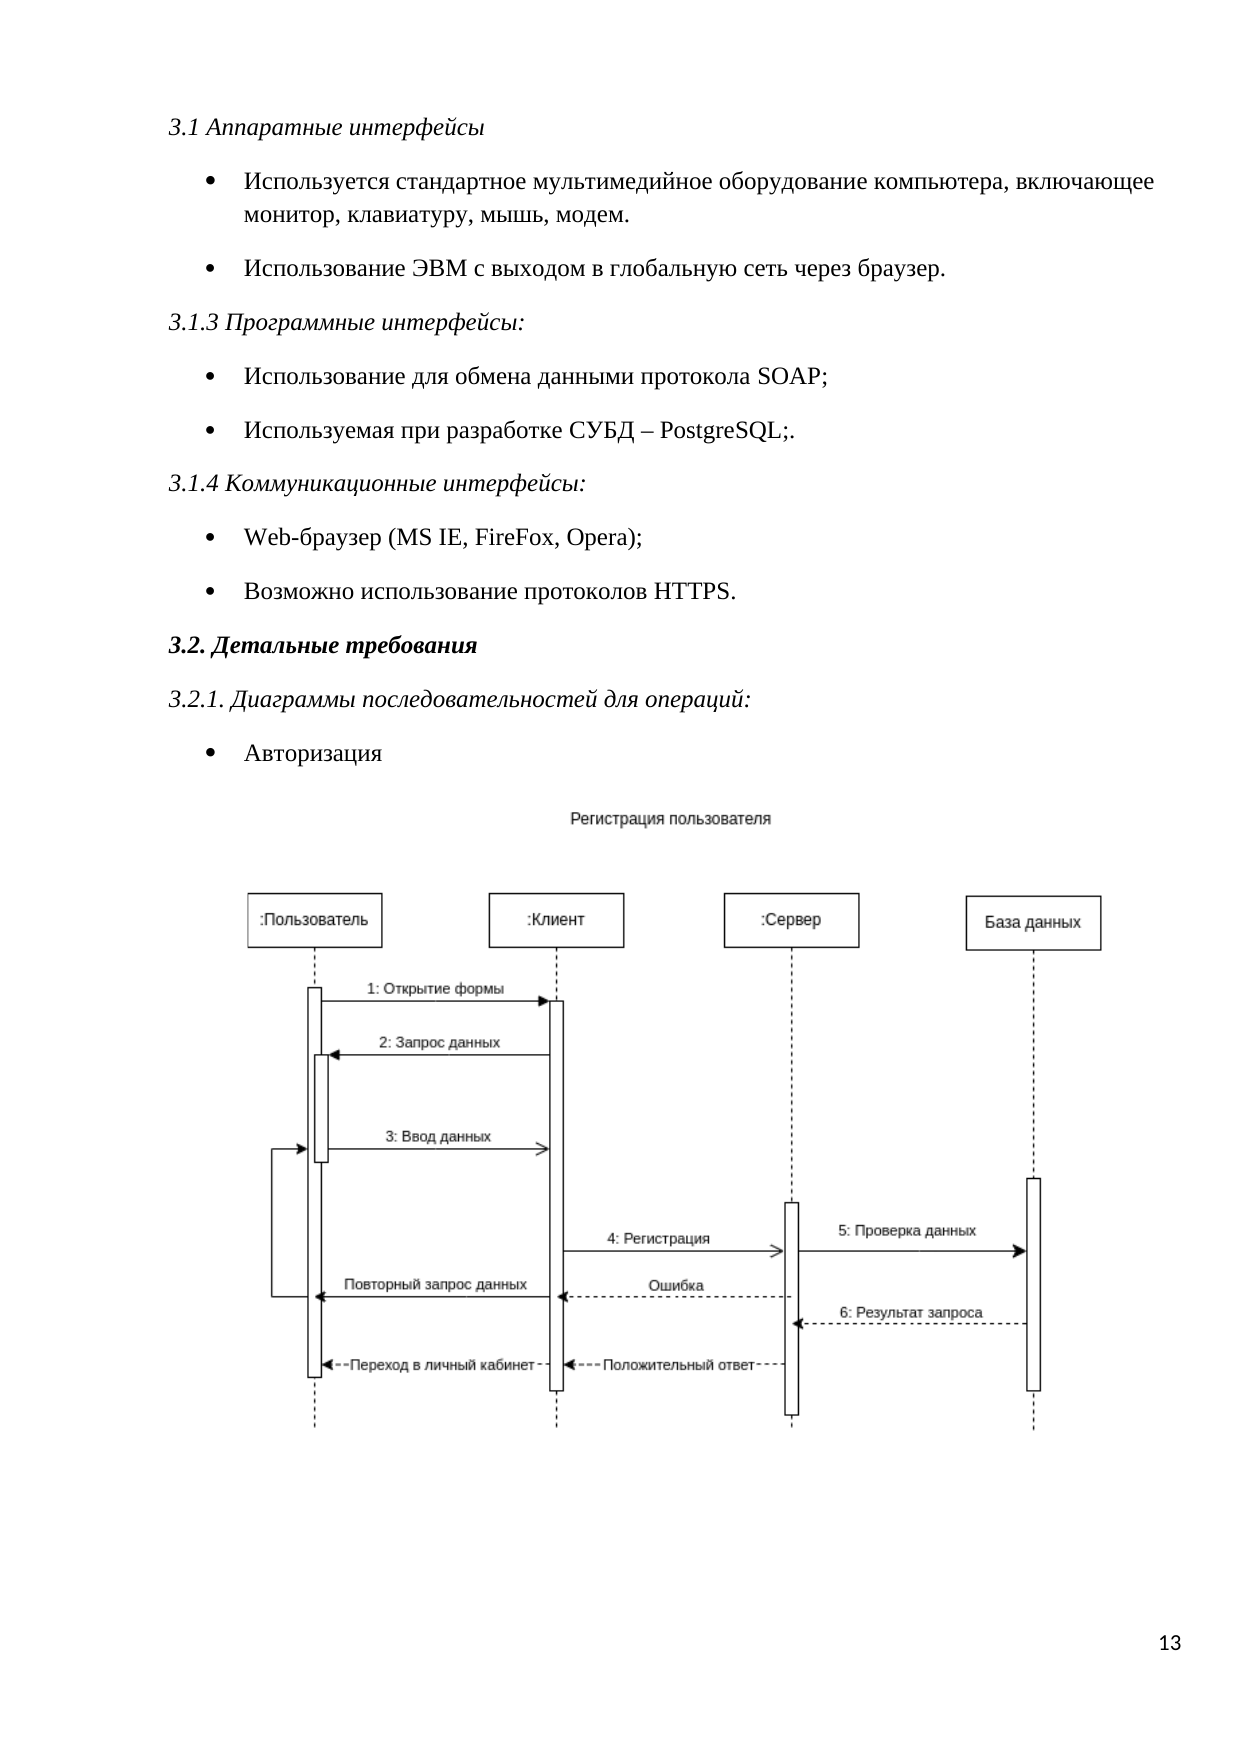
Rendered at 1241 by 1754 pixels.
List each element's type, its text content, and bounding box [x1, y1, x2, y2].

list Авторизация [206, 738, 1181, 767]
list Используемая при разработке СУБД – PostgreSQL;. [206, 415, 1181, 443]
text 3.2. Детальные требования [169, 630, 1181, 659]
list Возможно использование протоколов HTTPS. [206, 576, 1181, 605]
text 3.1.3 Программные интерфейсы: [169, 307, 1181, 336]
list Используется стандартное мультимедийное оборудование компьютера, включающее монитор, клавиатуру, мышь, модем. [206, 166, 1181, 228]
list Использование для обмена данными протокола SOAP; [206, 361, 1181, 389]
list Web-браузер (MS IE, FireFox, Opera); [206, 522, 1181, 551]
text 3.1 Аппаратные интерфейсы [169, 112, 1181, 141]
picture [247, 799, 1103, 1432]
list Использование ЭВМ с выходом в глобальную сеть через браузер. [206, 253, 1181, 282]
text 3.2.1. Диаграммы последовательностей для операций: [169, 684, 1181, 713]
text 3.1.4 Коммуникационные интерфейсы: [169, 468, 1181, 497]
